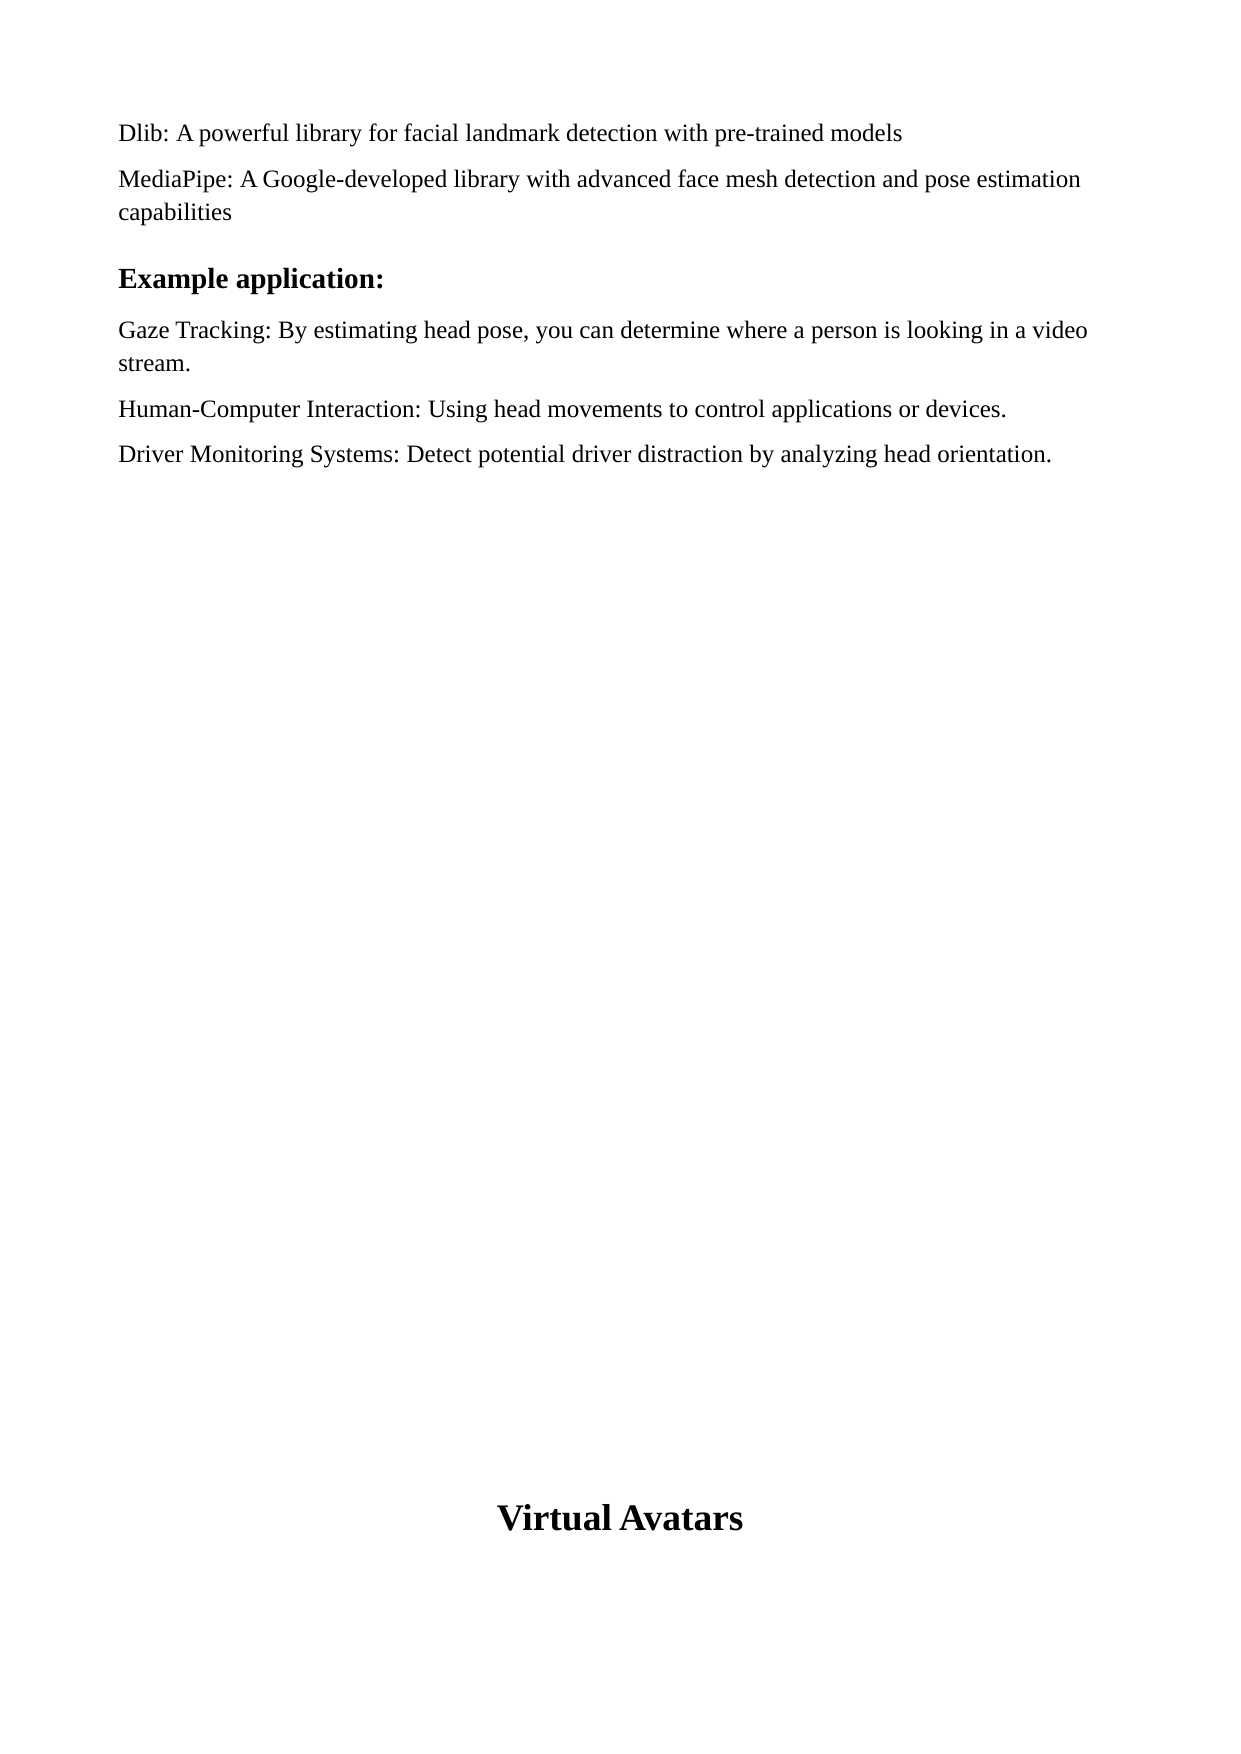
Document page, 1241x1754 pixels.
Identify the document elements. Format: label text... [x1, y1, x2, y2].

list Driver Monitoring Systems: Detect potential driver distraction by analyzing head orientation. [118, 439, 1122, 468]
list Gaze Tracking: By estimating head pose, you can determine where a person is looking in a video stream. [118, 315, 1122, 377]
list Dlib: A powerful library for facial landmark detection with pre-trained models [118, 118, 1122, 147]
list MediaPipe: A Google-developed library with advanced face mesh detection and pose estimation capabilities [118, 164, 1122, 225]
text Example application: [118, 261, 1122, 294]
list Human-Computer Interaction: Using head movements to control applications or devices. [118, 394, 1122, 422]
text Virtual Avatars [118, 1496, 1122, 1539]
